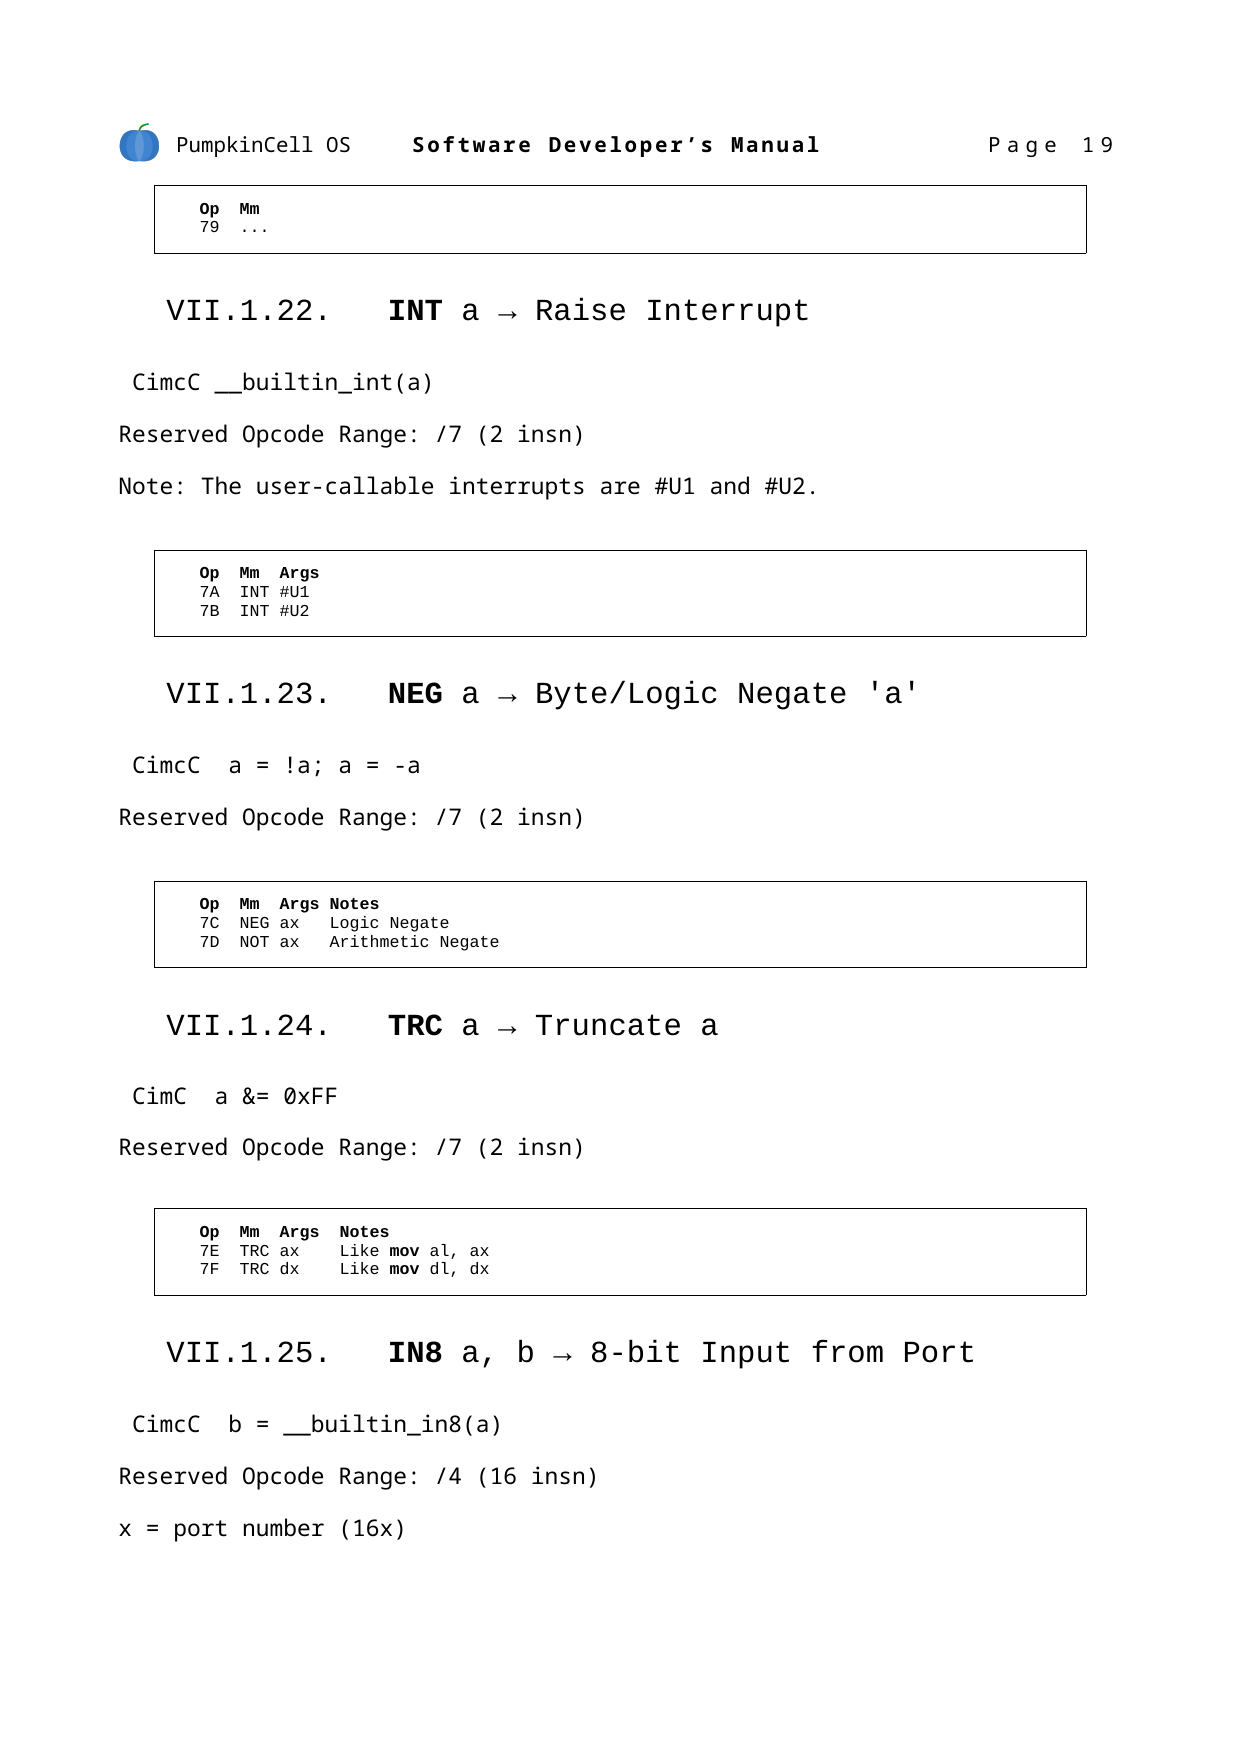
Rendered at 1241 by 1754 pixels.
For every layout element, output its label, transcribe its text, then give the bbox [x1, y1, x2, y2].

text 7F TRC dx Like mov dl, dx [155, 1246, 1086, 1295]
text Reserved Opcode Range: /7 (2 insn) [118, 801, 1122, 833]
subtitle IN8 a, b → 8-bit Input from Port [166, 1337, 1122, 1372]
text CimcC a = !a; a = -a [118, 749, 1122, 780]
text x = port number (16x) [118, 1512, 1122, 1543]
text 7A INT #U1 [155, 568, 1086, 587]
text Reserved Opcode Range: /4 (16 insn) [118, 1460, 1122, 1491]
text 7C NEG ax Logic Negate [155, 899, 1086, 918]
subtitle INT a → Raise Interrupt [166, 295, 1122, 330]
text CimcC b = __builtin_in8(a) [118, 1408, 1122, 1439]
text Op Mm Args [155, 551, 1086, 568]
text 7D NOT ax Arithmetic Negate [155, 918, 1086, 967]
text Op Mm Args Notes [155, 882, 1086, 899]
text Note: The user-callable interrupts are #U1 and #U2. [118, 470, 1122, 502]
subtitle TRC a → Truncate a [166, 1009, 1122, 1044]
text CimC a &= 0xFF [118, 1080, 1122, 1111]
text Reserved Opcode Range: /7 (2 insn) [118, 418, 1122, 449]
text 79 ... [155, 204, 1086, 253]
text Op Mm Args Notes [155, 1209, 1086, 1227]
text CimcC __builtin_int(a) [118, 366, 1122, 397]
text 7B INT #U2 [155, 587, 1086, 636]
picture [115, 118, 164, 167]
text 7E TRC ax Like mov al, ax [155, 1227, 1086, 1246]
subtitle NEG a → Byte/Logic Negate 'a' [166, 678, 1122, 713]
text Reserved Opcode Range: /7 (2 insn) [118, 1131, 1122, 1162]
text Op Mm [155, 186, 1086, 204]
